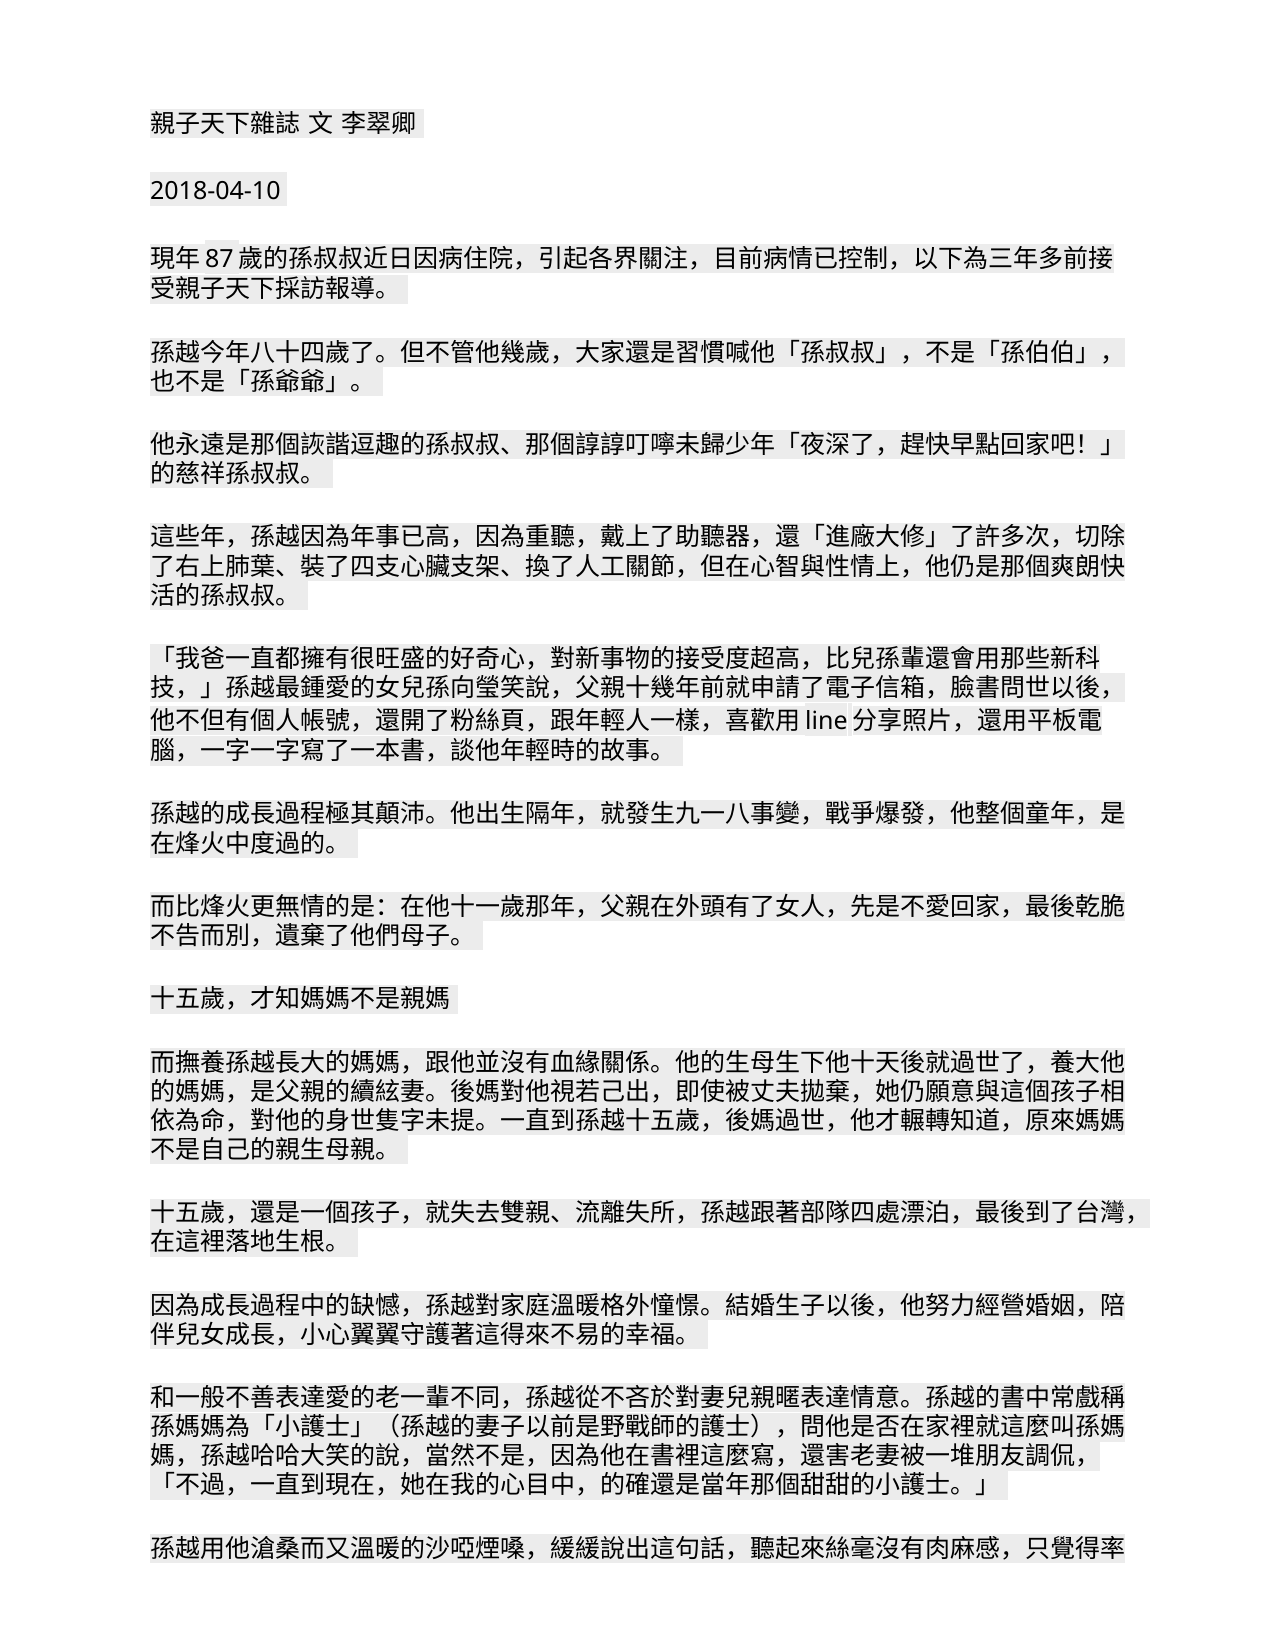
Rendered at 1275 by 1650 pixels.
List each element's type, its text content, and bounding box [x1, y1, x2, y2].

text 有件事常掛在心上，不是什麼重要的事，但總是不踏實，不過，使它圓滿的機會已經消失了。 人生有時候回頭看，你會覺得驚奇，原來你和某些人曾經有幸一同生活在這個星球上。直到有一天，天人永隔，你似乎才會發現，原來這樣一種交集並非常態，而是一種難得的賜福，稍縱即逝；在此一別，才是永恆，各自存在於陰陽兩個世界。 1989年的3月29日，我創辦了台灣第一個兒童福利團體。接著，4月4日兒童節，我在來自警方與情治單位無日無之的恐怖人身安全威脅與大軍壓境下發起台灣史上第一個針對兒童人權的遊行，訴求只有一個："開辦重症兒童免費醫療"。參與遊行者僅有50幾人，一大半是老弱婦孺，但全副武裝的軍警及鎮暴部隊卻足足有兩三百人，沿路高樓與天橋到處是情治人員錄影蒐證。 接著，我又和幾位同學在高雄街頭擺起攤位，拉起 "開辦重症兒童免費醫療" 的白布條，散發我寫的 "台灣的小孩不值錢:台灣兒童人權報告"。在那高壓統治年代，相當引人側目，並招來一連串慘烈的政治報復與懲罰；我沒料到我的人生與家庭會因此產生劇變，一連串痛苦悲劇自此展開。 有一天，在高雄大統百貨公司對面的街頭攤位上，遠遠有個人朝我們走來，在距離攤位仍有數公尺之遙時，隨即停下腳步，不願靠近攤位，大聲向我招手，要我過去。於是我就走了過去，問他有什麼事。算起來，那個人當年大約58歲，而我當時的年紀連他的一半都還不到。他看到我，立即劈頭就大喝一聲："這些全是你帶頭？你們這樣是在搞什麼？"接著便是一串數落，不外就是說我們不應該用這種方式讓政府難堪云云。 我知道他是誰，他是當年的大明星，剛好也就在那一年，1989年，他宣布說要退出影劇圈，全心投入公益事業。我看他火氣不小，沒搭腔，只回了一句話，原文忘了，大意是說 "管好你自己吧"，於是便掉頭離去。他在我背後氣得大罵，我聽到一句話說："我怎麼了？我怎麼了？我哪裏做錯了？" 於是我回頭遠遠看了他一眼，當下覺得自己是不是把話講太重了？ 這個人就是孫越。 孫越是老兵出身，隨國民黨來台，有點忠黨愛國。我知道他是好人，而我當年在政治態度上卻剛好站在他的對立面。都快30年了，當年街頭吵架那一幕，誰是誰非不重要了。重要的是，如果人生曾經教給我什麼，那就是讓我更加深信究竟是什麼樣的力量才能真正拯救這個世界；不是街頭狂飆，不是引刀成一快，更不是滿腦子權謀，機關算盡，而是那永恆不變的善良、無辜與真情。 孫越走了。雖不相識，但一個好人的離去，依然讓我有點夜不成眠。我最近常聽大陸一位年輕音樂家倪欏改編自巴哈的 WTC1 No. 2 in c minor BWV 847的曲子，如下。我想說卻說不上來的，就由音符來訴說吧： https://www.youtube.com/watch?v=MC44L5T0FVA 陳真 2018. 05. 03. ===================== 孫越、孫向瑩：有一個家，永遠等著我們 親子天下雜誌 文 李翠卿 2018-04-10 現年87歲的孫叔叔近日因病住院，引起各界關注，目前病情已控制，以下為三年多前接受親子天下採訪報導。 孫越今年八十四歲了。但不管他幾歲，大家還是習慣喊他「孫叔叔」，不是「孫伯伯」，也不是「孫爺爺」。 他永遠是那個詼諧逗趣的孫叔叔、那個諄諄叮嚀未歸少年「夜深了，趕快早點回家吧！」的慈祥孫叔叔。 這些年，孫越因為年事已高，因為重聽，戴上了助聽器，還「進廠大修」了許多次，切除了右上肺葉、裝了四支心臟支架、換了人工關節，但在心智與性情上，他仍是那個爽朗快活的孫叔叔。 「我爸一直都擁有很旺盛的好奇心，對新事物的接受度超高，比兒孫輩還會用那些新科技，」孫越最鍾愛的女兒孫向瑩笑說，父親十幾年前就申請了電子信箱，臉書問世以後，他不但有個人帳號，還開了粉絲頁，跟年輕人一樣，喜歡用line分享照片，還用平板電腦，一字一字寫了一本書，談他年輕時的故事。 孫越的成長過程極其顛沛。他出生隔年，就發生九一八事變，戰爭爆發，他整個童年，是在烽火中度過的。 而比烽火更無情的是：在他十一歲那年，父親在外頭有了女人，先是不愛回家，最後乾脆不告而別，遺棄了他們母子。 十五歲，才知媽媽不是親媽 而撫養孫越長大的媽媽，跟他並沒有血緣關係。他的生母生下他十天後就過世了，養大他的媽媽，是父親的續絃妻。後媽對他視若己出，即使被丈夫拋棄，她仍願意與這個孩子相依為命，對他的身世隻字未提。一直到孫越十五歲，後媽過世，他才輾轉知道，原來媽媽不是自己的親生母親。 十五歲，還是一個孩子，就失去雙親、流離失所，孫越跟著部隊四處漂泊，最後到了台灣，在這裡落地生根。 因為成長過程中的缺憾，孫越對家庭溫暖格外憧憬。結婚生子以後，他努力經營婚姻，陪伴兒女成長，小心翼翼守護著這得來不易的幸福。 和一般不善表達愛的老一輩不同，孫越從不吝於對妻兒親暱表達情意。孫越的書中常戲稱孫媽媽為「小護士」（孫越的妻子以前是野戰師的護士），問他是否在家裡就這麼叫孫媽媽，孫越哈哈大笑的說，當然不是，因為他在書裡這麼寫，還害老妻被一堆朋友調侃，「不過，一直到現在，她在我的心目中，的確還是當年那個甜甜的小護士。」 孫越用他滄桑而又溫暖的沙啞煙嗓，緩緩說出這句話，聽起來絲毫沒有肉麻感，只覺得率真動人。 孫越家裡，兒子像媽媽，是理性派；而女兒則像他，是感性派，這對感情好的父女倆，永遠有聊不完的話題。旁聽他們講家庭故事，時而好笑，時而甜蜜，偶爾也有一點感傷，這笑淚交織的家庭絮語，或許就是孫越年少時最渴望的，幸福的滋味。 Q 孫叔叔這麼有名，做他的小孩，是覺得很有面子，還是很有壓力？ 瑩：小時候，是壓力，知道的人看我，不會單純用「你是孫向瑩」這種角度，而是「你是孫越的女兒」，所以我小時候很低調，儘量不要讓同學知道我爸是孫越。 越：以前當演員的時候，我常演歹徒、漢奸之類的反派，可能是因為這種大壞蛋的形象，讓孩子們小時候覺得尷尬吧。以前開車帶兒子去學校繳註冊費，雖然外頭下雨，但他遠遠就叫我停下來，寧願冒雨跑過去；還有一次，帶他們兄妹去吃早點，有人認出我，過來逗我孩子：「孫越是你爸爸呀？」九歲的向竹不吭聲，悶頭喝豆漿，向瑩則立刻說：「他是我叔叔！」 瑩：國小時，有同學跟我吵架，指著我罵：「你是壞人的女兒！」當時真的覺得挺受傷的。不過，我心裡真的是沒有怨過爸爸的，我知道演壞人只是他的工作，他又不是真的壞人。只是做小孩子的時候，情感比較脆弱，不希望他的工作影響到我的生活。不過長大以後，我很高興我是孫越的女兒，慶幸自己有這樣一位父親。 Q 孫叔叔在家裡，是一位什麼樣的父親？ 越：我是單親家庭長大的，也許是因為自己小時候的遺憾，我對美好的家庭特別憧憬。打從我決定結婚那一天起，我便打定主意，將來絕不離婚！我希望我自己的孩子們，一定要有爸爸媽媽陪伴成長。 家給我很多的安慰，只要知道家裡有人在等你，那種溫暖，就足以抵消所有的工作勞碌。 以前我們拍武俠片，我雖不是武打演員，可是還是要有動作演出，很辛苦，趕戲的時候，經常是沒日沒夜。記得有一年，除夕當天還在拍戲，晚上回到家，已經十點多，年夜飯早已經涼了，但是一見到妻兒，就覺得高興，就算吃冷飯菜也還是覺得滋味很好。 以前當演員的時候，拍片很忙，但不管怎麼樣，我都會抓出時間跟我的小孩相處，我相信，爸爸對他們的那種「親」，孩子們是感覺得到的。 我童年時，剛好碰到戰爭，說起來並不快樂，但是，有了兒子以後，我跟著兒子享受了一次童年，後來有了女兒，我又再過了一次童年。他們長大後，生了小孩，我從孫兒身上又體會到這些快樂，藉著他們，我得以重新體驗到很多次人生中錯過的重要事物 。 瑩：記得小時候，爸爸真的是很忙，經常日夜顛倒，可是只要他閒下來，他就會開著他的小車，載著我和哥哥，上山下海去玩，在車上，我們嘰嘰呱呱天南地北的聊，那些回憶，都是我童年時最寶貴的東西。 我們家是「嚴母慈父」型的家庭。媽媽比較理性，她是我們生活起居的照顧者跟規範者，很有威嚴；而爸爸則比較感性，感覺比較像是「朋友」，遇到什麼難以啟齒的困難，我們可能不敢跟媽媽講，只敢找爸爸商量。 我高中時，有一陣子念得很痛苦，挫折得想休學，但是這種想法不能跟媽媽講，她可能一急就跳起來，我就不敢講下去了。要講，只能跟爸爸講，爸爸都會先安靜聽我講我的苦衷，之後再陪我禱告，跟我一起想辦法。 那次想休學，也是爸爸想了個折衷的辦法，找了個學姊來指點我，說如果還是不行，到時候再休學也不遲。最後，我過了這一關，沒有休學、順利完成了學業，成績也還不錯。 我爸有一種能讓人安心吐露心事的特殊魅力。我已經過世的公公，是那種很嚴肅的家長，我先生跟我公公講話，要畢恭畢敬的說：「爸，我有件事要跟你報告一下。」這樣的男性，應該是不擅長表達自己感受的，可是，他跟我爸爸在一起的時候，竟然可以分享一些內心深處的感覺，這真的很奇妙。 Q 你們家好像有一個愛家守則？能談談你當初訂定這個守則的出發點嗎？ 越：那個「守則」也不是硬規矩，只是我自己對於家庭的一種期許，這些守則總歸起來就是：你光心裡「覺得」愛家是不行的，一定要有行動才可以。 行動有很多種方式，尤其現在很方便，人人有手機，隨時都可以用手機表達對家人的關懷。可是有一點要注意的是，人與人之間，一定還是要有面對面的關懷，才能夠感受到那個「親」哪。 就好比一個遊子，偶爾想起來了，給爸媽發個簡訊，固然是好，但明明很多時候有空閒，卻懶得回家看父母，那些簡訊，就只是敷衍了。其實，很多行動也不花太多時間，就算只是吃頓飯，就能營造出那種親密感。 瑩：「愛家守則」裡的第一條：「一週一定要有一次家庭活動」，我們家真的很重視。以前小時候可能是出遊，我們各自成家後，則通常是家族聚餐。我哥結婚後，他們每週三都會回家吃晚餐，我還沒出嫁時，每週都很期待哥哥回家的這一天 。 後來我結婚了，我也比照辦理，選一天回去陪爸媽吃飯。有時候，則跟哥哥家約同一天，來個「大集合」。我不僅對我娘家如此，我覺得我婆家也應該享受到這種天倫美好，每週，我也另撥一天給公婆。 現在我的小孩都二十歲了，他們從小就知道，除非有很重要的約會，才可以「請假」，否則每週都有一餐是要跟爺爺奶奶吃，還有一天則是要跟公公婆婆（外公外婆）吃。如果將來我的孩子成家，倘若他們住得不遠，我也會希望延續這個傳統 。 記得有一次去美容院洗頭，老闆娘隨口跟我聊：「你待會兒要去哪裡？」我說：「等一下要跟我婆婆出去吃飯。」隔壁有個跟我婆婆年紀差不多的阿姨，聽了露出很羨慕的表情：「好好哦，我也好希望我兒子媳婦來找我吃飯⋯⋯」 那個阿姨的眼神，讓我有點心疼，其實很多老人家都很希望兒女回來團聚，只是一方面不好意思提出請求，二方面怕小孩忙，麻煩孩子。但說真的，現在吃飯也不麻煩，全家人偶爾上上小館子也很有情調啊 。 越：我看重吃飯，是因為吃飯是一種聯絡感情的方式。向瑩公公走了以後，每年除夕，我們乾脆把她婆婆也請來家裡，一大家子十幾口人，一桌子圍爐吃年夜飯，熱鬧溫馨，那個「家」的感覺就出來了。 Q 很多老一輩的人不善於表達感情，孫叔叔好像完全沒這困擾？ 瑩：我爸爸很細心，他一直都很會表達情感。我家有一個年曆，爸爸會把全家人的生日統統寫在上面，我們結婚以後，他就把我們另一半的生日也寫上去，各自有了孩子以後，又再加添上去，我們生日時，他定會捎上問候。不只生日，我當媽媽以後，母親節時，還收過爸爸送的禮物，祝我母親節快樂。 他也是很會對妻子示愛的男人。如果出國工作，都會幫我媽媽帶小禮物回來，平常在家裡，也常寫小紙條給媽媽，我媽媽有時候也會寫給他，說真的我也很好奇上面寫些什麼，我猜應該是噓寒問暖吧？「天氣冷了，要多穿件衣服啊。」之類的？ 越：哼，那多沒意思呀，我們的留言可要俏皮多了......（孫叔叔此時展示了手機上的一張照片，是孫媽媽留給他的小紙條，上頭寫著：「越：你要好好照顧自己，因為你知道我少不了你。」甜蜜得讓在場眾人驚呼）。 瑩：他們現在雖是老夫老妻，還經常兩人一起出去約會，有時我一整天都找不到他們，後來才聽爸爸說：「我們今天有點無聊，兩人一起搭公車去溜達了。」 夫妻倆感情好得很。 Q 這些年來，你們家也經歷過好幾次可能失去彼此的難關（編按：除了孫越動了幾次大手術，孫向瑩生第二胎時，還曾因血崩失血三千西西，險些喪命 ），你們當時是怎麼熬過來的？ 越：因為我信耶穌，我這輩子，無論受傷、生病、遭遇困難，我都可以坦然接受那是上帝的旨意，不害怕，也不怨恨。 可是，當自己女兒血崩時，我卻完全恐懼、無助了，我知道生命是在上帝手中的，我不住禱告：「主啊，求祢還我從前的向瑩！」可是我真的不知道，上帝會不會應允我，雖然我知道，就算向瑩沒熬過來，她的歸處也是確定的，我們有一天會再重逢（指上天堂），但知道是一回事，情緒又是另一回事，那個夜，真的是很漫長。 後來向瑩脫離險境，從開刀房推到加護病房時，我心裡很有感觸，我們真的不知道，明天會發生什麼事，我想到一些事情，我們唯一能做的，就是每一天珍惜當下的關係。若上帝哪天真的帶走誰，我們會難過，但至少不會太遺憾。 瑩：爸爸對於生病，真的很淡定。他每次住院，雖然身體可能很不舒服，但我爸無論何時看起來都是很喜樂的樣子，有人來探訪他，若不是基督徒，他還趁機抓著人家一起禱告。 我記得他告訴我他有肺腺癌的那天，我正要去接小孩，爸爸打電話來，語氣很平靜：「向瑩，我去醫院檢查，疑似我肺部有一點問題，我接下來可能要開刀。我不擔心，我知道上帝掌管我前面的路，我只是要通知你一聲。 」 我聽到爸爸這樣講，眼淚當場就掉下來，我掉淚，主要倒不是擔心我爸爸，而是為擔心我媽媽。爸爸的信仰很堅定，加上長年推動安寧照護，我知道他可以從容應對這一切，可是，我媽媽這一生都這麼倚賴我爸爸，她該怎麼辦？ 每一次爸爸進出醫院，媽媽都很憂慮，去年，我爸動了人工關節手術，我媽寸步不離陪病，爸爸看起來還好，但媽媽一下子憔悴了好多，我知道，她真的非常害怕會失去她的老伴。如果生死可以選擇，我真的寧願是我媽媽先走一步，若是我爸先走，我難以想像媽媽會有多傷痛。 Q 孫叔叔平常有試著開導孫媽媽嗎？ 越：我有啊，隨時都在開導她，只是，這件事情還是得當事人自己想通呀。 但，我也深信，愛是很奇妙的東西。有時候，有些人會因為太愛對方，自己變得很脆弱；可是，真的遇到大事時，這人可能又是家裡最堅強的。 記得向瑩五歲時，曾出過一次嚴重的車禍，我當時人在香港拍戲，孫媽媽怕干擾我，完全沒告訴我，一個人默默解決了這件事。一個月後我拍完戲下了飛機，他們在機場接我， 我才知道女兒出過事，她（孫媽媽）也有很堅強的一面。 而且，就算我離開，我們的家、兒女都還在。而家的好處就是，在家人有需要或困難時，可以隨時彼此呼應、給予支持與安慰。其餘的，就交給上帝吧。 孫叔叔的愛家守則： 一週要有一次家庭活動。 ‧對家人一週要有一次主動關懷。 ‧盡可能解決家人的問題。 ‧讓家庭充滿樂趣。 ‧常與家人分享心情，尤其是遇到困難的時候。 ‧告訴家人「你對我的意義有多大」。 ‧用正確的言語行為面對家人的批評責難。 《如歌年少．孫越My Stage My Dream》 （本文轉載自「親子天下」，僅反映專家作者意見，不代表本社立場） ================== 孫越形象如慈父! 幼時身世坎坷進而從軍 孫越1946年從軍，部隊團體生活找到歸屬感。幼時家庭不圓滿，孫越未曾感受家庭溫暖。 台視 2018-5-2 綜合新聞 孫叔叔孫越，因為主持過節目「孫叔叔說故事」，而有此暱稱，形象正面溫暖如同慈父，其實他幼時身世坎坷，10歲時，父親離家，15歲母親過世，進而從軍，之後成為台視演員，主持台視綜藝節目，造成轟動，孫越因為從小家庭破碎，成家後更珍惜家，之所以從軍過，也跟成長背景有關。 用藝人的身分，孫越向台下的老兵致敬，其實孫越也曾是一名老兵，在出道前，他當兵的經歷豐富，祖籍在中國大陸浙江省餘姚縣，東北瀋陽出生，孫越1946年從軍，在軍中的團體生活，讓他找到期盼已久的歸屬感，和同袍並肩作戰，數饅頭過生活，孫越不覺得苦，反而樂在其中，因為他從小家庭破碎，身世坎坷，不曾感受過家的溫暖就因為幼時家庭的不圓滿，讓他決定從軍也因此填補了內心的孤單。 ===================== 鼻酸童年曝光…孫越自揭往事 曾「不怕死」抗大陸砲彈 2018/05/02 三立新聞 娛樂中心／綜合報導 在1989年拍完電影《兩個油漆匠》後，孫越就宣布退出演藝圈，只從事公益性的演出並積極在各個公益活動，並以自己的經歷來奉勸大家戒菸。雖然孫越成功戒掉菸癮，但仍不幸於2007年遭確診罹患肺腺癌，接受手術治療的他不畏生死，把握當下地活著，不料近來卻因慢性阻塞性肺疾病頻繁進出醫院，最後於昨（1）日晚間在台大病逝，噩耗傳出讓許多人相當難過，其中好友張小燕更大呼一個字「痛」。 孫越離開，許多熟知他作品的粉絲也相當不捨，紛紛在臉書上發文懷念，但除了影視作品外，其實孫越背後還有鮮少人知道的軍旅故事。向來積極投入公益的孫越，3、4年前曾接受過專訪，他透露其實自己會那麼喜歡團體生活全是因為「孤單」！原來向來給人溫暖形象的孫越其實相當渴望「家」，但這個故鄉老家隨著年紀越來越大，早已變得模糊。 據悉，孫越10歲時父親就離家，而到了他15歲時母親就過世，獨子的他自小無父無母，原本已破碎的家瞬間完全沒了，讓他覺得更孤單、寂寞，所以很喜歡交朋友和團體生活，也因此讓他決定加入青年軍，跟著軍中弟兄一起生活、受訓和作戰等，最後更一起跟著軍隊來到台灣。回憶過往，當年孫越在受訪時幾度哽咽，他說自己一生最深刻的事就是在軍中劇團的歲月，對他來說故鄉老家早已模糊，所以心中的家大概就是「陪我成長的軍隊」。 ▲對孫越來說，心中的家是陪他成長的軍隊。（圖／翻攝自臺灣故事島YouTube） 會如此喜歡演戲，孫越生前曾說，其實原本是5歲大時被逼著學京劇，沒想到因此種下興趣基礎，後來加入軍隊也參與了軍中劇隊，讓他從此愛上演戲。但演過那麼多戲，孫越曾說，最深刻的莫過於就是「砲彈射來都要繼續演」，在當年金門八二三砲戰時，雖然狀況危急，但他們仍不忘演戲，曾經砲彈都打到附近了，自己剛好在演戲，不過也是趴下等待安全後站起來繼續演，孫那時提及此事時滿臉得意，更笑說自己也很佩服那年紀的自己，真的很勇敢也很敬業。 ========================= 曾承諾讓太太先死…孫越失約先走一步 三立新聞網 setn.com 2018年5月2日 娛樂中心／綜合報導 孫越與尤晶瑩在大鵬話劇隊認識，相戀6年後，在39歲那年步入婚姻，並陸續生下一雙兒女，雖然2人的個性迥異，一個溫和、一個急躁，但感情仍然深厚，彼此相知相惜。 ▲孫越與尤晶瑩攜手走過近60年。（圖／翻攝自臉書） 孫越曾經歷心臟、肺腺癌的手術，對於死亡早就看淡，他2009年受訪時，透露平時和老婆就會談到生死議題，尤晶瑩認為孫越比較堅強，希望自己能夠先走，「我先走，你可以全心做你的公益，我不攪和你」，孫越反問：「如果是我先死呢？」沒想到尤晶瑩情緒激動落淚，直說：「我會每天哭，每天不吃飯，每天不出門，每天在家裡哭。」他連忙安慰老婆，並答應「還是妳先走吧」，儘管許下了承諾，最終孫越仍然不敵病魔先走了一步，令人不勝唏噓。 ==================== 孫越訪談： https://www.youtube.com/watch?v=cxcAgRCEzZ8 [150, 75, 1125, 1563]
